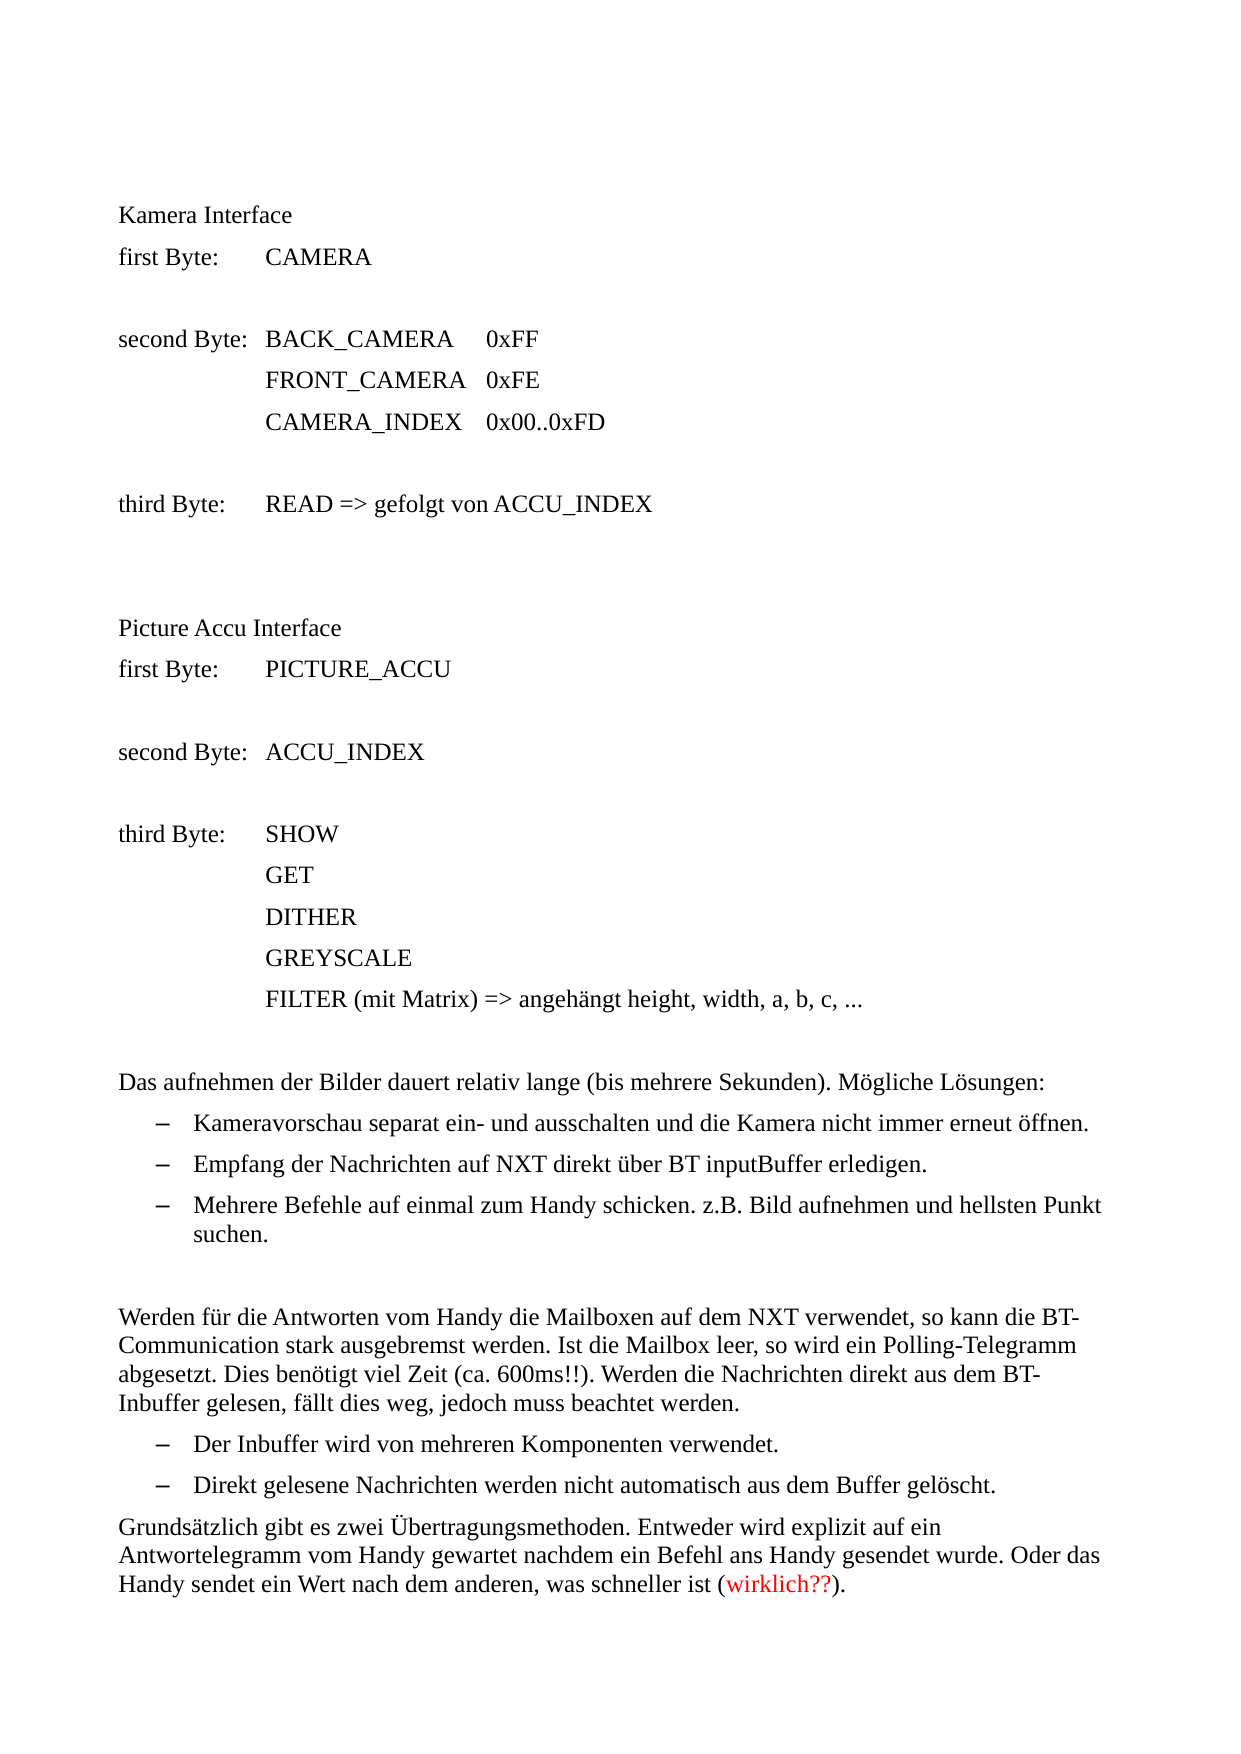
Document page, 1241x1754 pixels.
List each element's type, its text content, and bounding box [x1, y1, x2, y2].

text third Byte: SHOW [118, 819, 1122, 848]
text CAMERA_INDEX 0x00..0xFD [118, 407, 1122, 436]
list Mehrere Befehle auf einmal zum Handy schicken. z.B. Bild aufnehmen und hellsten Punkt suchen. [156, 1191, 1122, 1248]
text FRONT_CAMERA 0xFE [118, 366, 1122, 394]
text second Byte: ACCU_INDEX [118, 737, 1122, 766]
text second Byte: BACK_CAMERA 0xFF [118, 324, 1122, 353]
text third Byte: READ => gefolgt von ACCU_INDEX [118, 489, 1122, 518]
text Werden für die Antworten vom Handy die Mailboxen auf dem NXT verwendet, so kann die BT-Communication stark ausgebremst werden. Ist die Mailbox leer, so wird ein Polling-Telegramm abgesetzt. Dies benötigt viel Zeit (ca. 600ms!!). Werden die Nachrichten direkt aus dem BT-Inbuffer gelesen, fällt dies weg, jedoch muss beachtet werden. [118, 1302, 1122, 1417]
list Direkt gelesene Nachrichten werden nicht automatisch aus dem Buffer gelöscht. [156, 1471, 1122, 1499]
text Grundsätzlich gibt es zwei Übertragungsmethoden. Entweder wird explizit auf ein Antwortelegramm vom Handy gewartet nachdem ein Befehl ans Handy gesendet wurde. Oder das Handy sendet ein Wert nach dem anderen, was schneller ist (wirklich??). [118, 1512, 1122, 1598]
list Empfang der Nachrichten auf NXT direkt über BT inputBuffer erledigen. [156, 1149, 1122, 1178]
text Kamera Interface [118, 201, 1122, 229]
text first Byte: CAMERA [118, 242, 1122, 271]
text GREYSCALE [118, 943, 1122, 972]
text Das aufnehmen der Bilder dauert relativ lange (bis mehrere Sekunden). Mögliche Lösungen: [118, 1067, 1122, 1096]
text DITHER [118, 902, 1122, 931]
text first Byte: PICTURE_ACCU [118, 654, 1122, 683]
text GET [118, 861, 1122, 889]
text Picture Accu Interface [118, 613, 1122, 642]
list Der Inbuffer wird von mehreren Komponenten verwendet. [156, 1429, 1122, 1458]
text FILTER (mit Matrix) => angehängt height, width, a, b, c, ... [118, 984, 1122, 1013]
list Kameravorschau separat ein- und ausschalten und die Kamera nicht immer erneut öffnen. [156, 1108, 1122, 1137]
